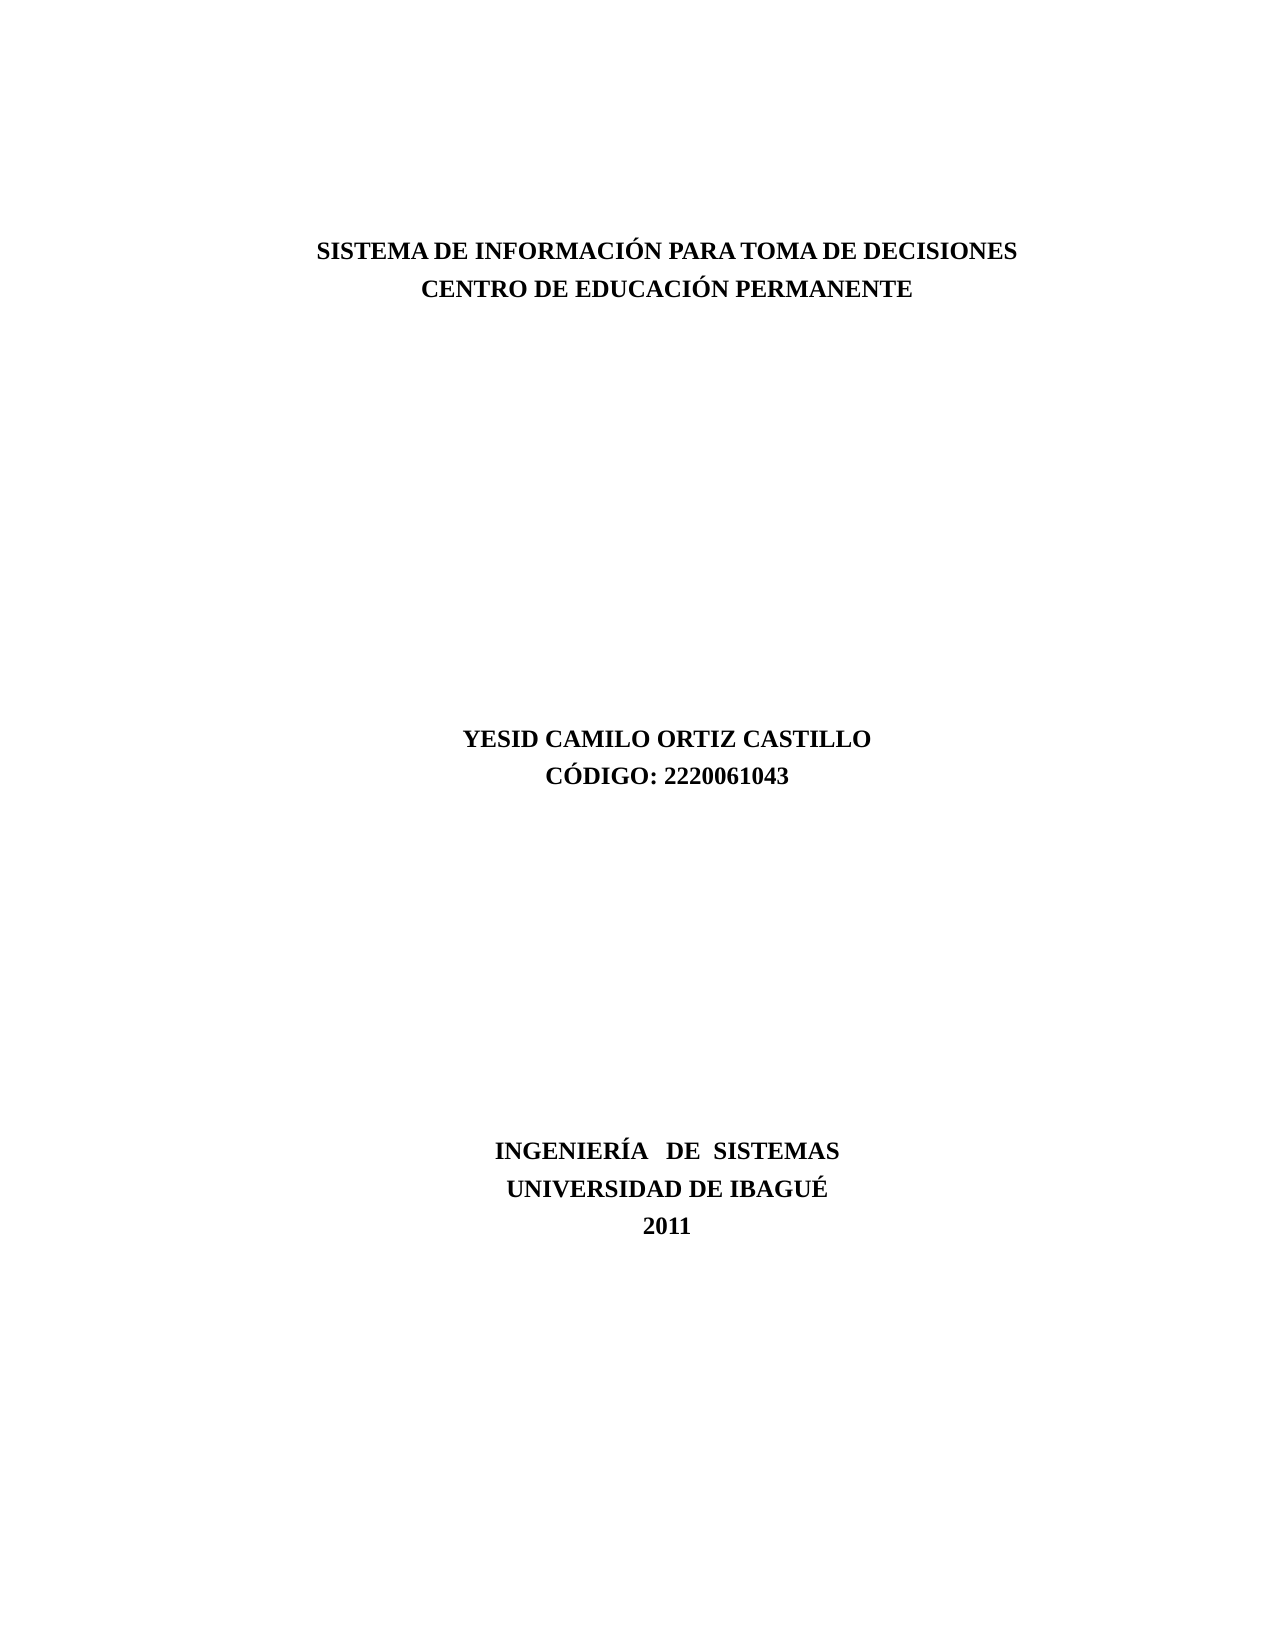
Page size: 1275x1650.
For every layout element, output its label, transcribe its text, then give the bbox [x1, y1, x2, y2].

text YESID CAMILO ORTIZ CASTILLO [236, 715, 1098, 752]
text 2011 [236, 1202, 1098, 1240]
text UNIVERSIDAD DE IBAGUÉ [236, 1165, 1098, 1202]
text SISTEMA DE INFORMACIÓN PARA TOMA DE DECISIONES [236, 236, 1098, 265]
text CÓDIGO: 2220061043 [236, 752, 1098, 790]
text INGENIERÍA DE SISTEMAS [236, 1127, 1098, 1165]
text CENTRO DE EDUCACIÓN PERMANENTE [236, 265, 1098, 302]
